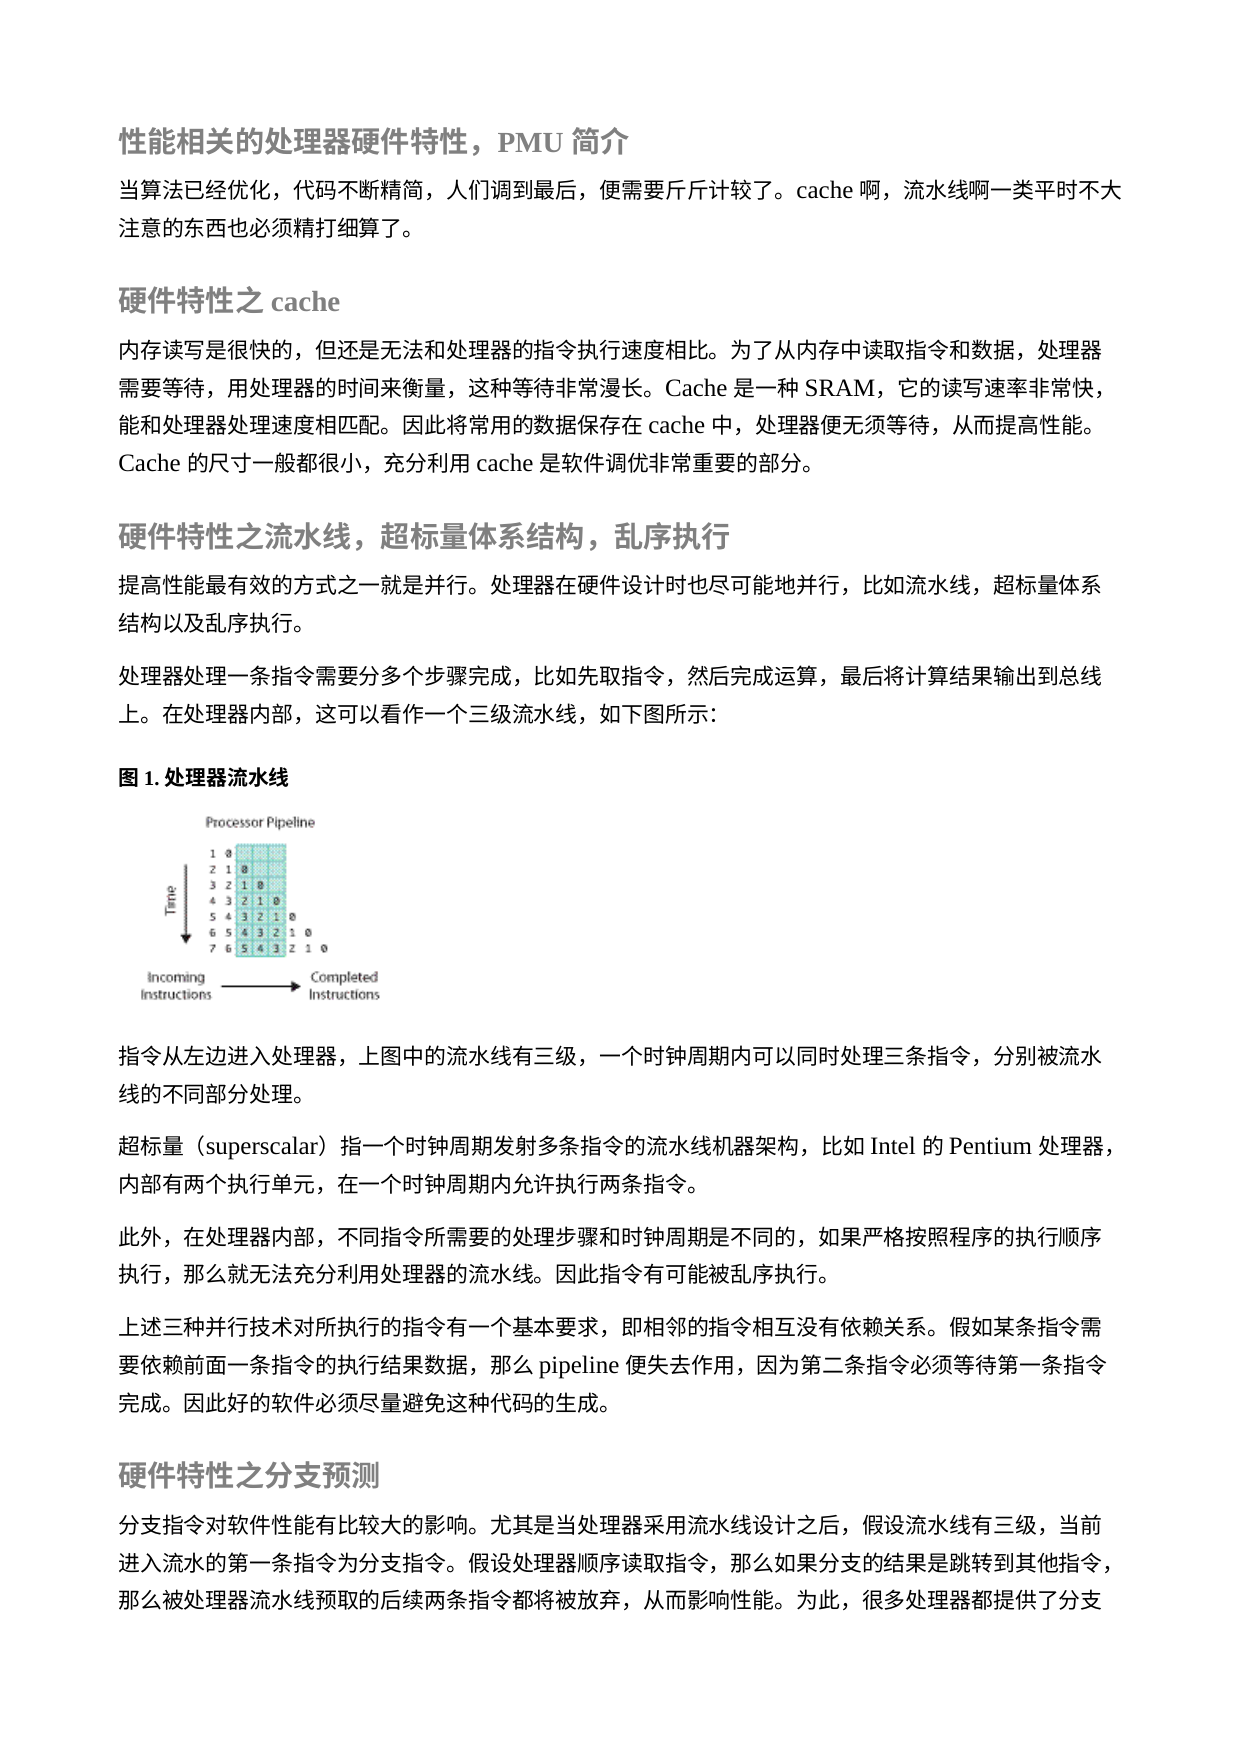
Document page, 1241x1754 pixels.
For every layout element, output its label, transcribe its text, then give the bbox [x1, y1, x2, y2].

subtitle 硬件特性之分支预测 [118, 1453, 1122, 1495]
subtitle 性能相关的处理器硬件特性，PMU 简介 [118, 118, 1122, 160]
text 处理器处理一条指令需要分多个步骤完成，比如先取指令，然后完成运算，最后将计算结果输出到总线上。在处理器内部，这可以看作一个三级流水线，如下图所示： [118, 659, 1122, 728]
text 当算法已经优化，代码不断精简，人们调到最后，便需要斤斤计较了。cache 啊，流水线啊一类平时不大注意的东西也必须精打细算了。 [118, 173, 1122, 242]
subtitle 硬件特性之 cache [118, 278, 1122, 320]
subtitle 图 1. 处理器流水线 [118, 762, 1122, 792]
text 超标量（superscalar）指一个时钟周期发射多条指令的流水线机器架构，比如 Intel 的 Pentium 处理器，内部有两个执行单元，在一个时钟周期内允许执行两条指令。 [118, 1129, 1122, 1199]
text 分支指令对软件性能有比较大的影响。尤其是当处理器采用流水线设计之后，假设流水线有三级，当前进入流水的第一条指令为分支指令。假设处理器顺序读取指令，那么如果分支的结果是跳转到其他指令，那么被处理器流水线预取的后续两条指令都将被放弃，从而影响性能。为此，很多处理器都提供了分支 [118, 1508, 1122, 1615]
text 上述三种并行技术对所执行的指令有一个基本要求，即相邻的指令相互没有依赖关系。假如某条指令需要依赖前面一条指令的执行结果数据，那么 pipeline 便失去作用，因为第二条指令必须等待第一条指令完成。因此好的软件必须尽量避免这种代码的生成。 [118, 1310, 1122, 1417]
picture [118, 798, 419, 1019]
text 内存读写是很快的，但还是无法和处理器的指令执行速度相比。为了从内存中读取指令和数据，处理器需要等待，用处理器的时间来衡量，这种等待非常漫长。Cache 是一种 SRAM，它的读写速率非常快，能和处理器处理速度相匹配。因此将常用的数据保存在 cache 中，处理器便无须等待，从而提高性能。Cache 的尺寸一般都很小，充分利用 cache 是软件调优非常重要的部分。 [118, 333, 1122, 478]
text 提高性能最有效的方式之一就是并行。处理器在硬件设计时也尽可能地并行，比如流水线，超标量体系结构以及乱序执行。 [118, 568, 1122, 638]
text 指令从左边进入处理器，上图中的流水线有三级，一个时钟周期内可以同时处理三条指令，分别被流水线的不同部分处理。 [118, 1039, 1122, 1108]
subtitle 硬件特性之流水线，超标量体系结构，乱序执行 [118, 513, 1122, 556]
text 此外，在处理器内部，不同指令所需要的处理步骤和时钟周期是不同的，如果严格按照程序的执行顺序执行，那么就无法充分利用处理器的流水线。因此指令有可能被乱序执行。 [118, 1219, 1122, 1289]
